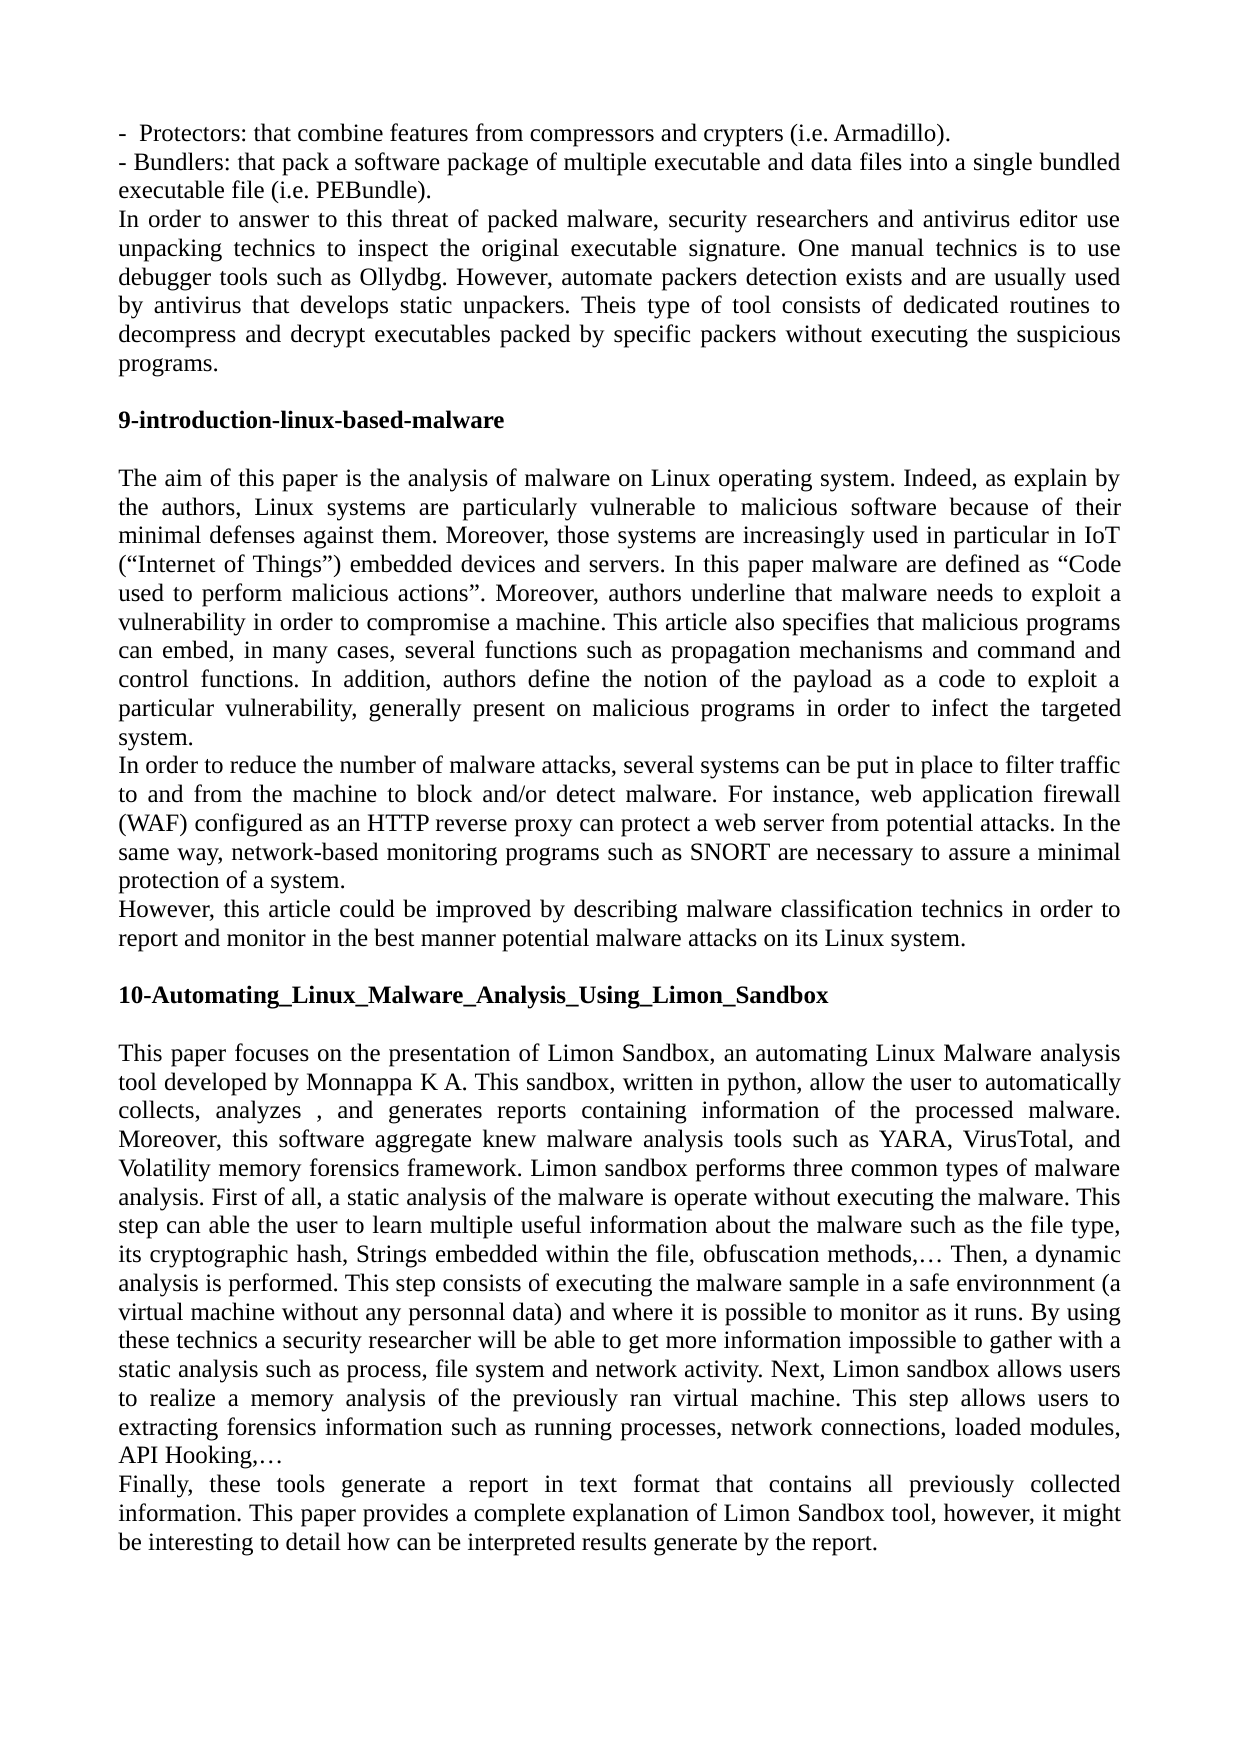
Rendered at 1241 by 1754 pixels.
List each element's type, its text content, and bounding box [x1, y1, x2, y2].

text Finally, these tools generate a report in text format that contains all previously collected information. This paper provides a complete explanation of Limon Sandbox tool, however, it might be interesting to detail how can be interpreted results generate by the report. [118, 1469, 1122, 1556]
text The aim of this paper is the analysis of malware on Linux operating system. Indeed, as explain by the authors, Linux systems are particularly vulnerable to malicious software because of their minimal defenses against them. Moreover, those systems are increasingly used in particular in IoT (“Internet of Things”) embedded devices and servers. In this paper malware are defined as “Code used to perform malicious actions”. Moreover, authors underline that malware needs to exploit a vulnerability in order to compromise a machine. This article also specifies that malicious programs can embed, in many cases, several functions such as propagation mechanisms and command and control functions. In addition, authors define the notion of the payload as a code to exploit a particular vulnerability, generally present on malicious programs in order to infect the targeted system. [118, 463, 1122, 751]
text This paper focuses on the presentation of Limon Sandbox, an automating Linux Malware analysis tool developed by Monnappa K A. This sandbox, written in python, allow the user to automatically collects, analyzes , and generates reports containing information of the processed malware. Moreover, this software aggregate knew malware analysis tools such as YARA, VirusTotal, and Volatility memory forensics framework. Limon sandbox performs three common types of malware analysis. First of all, a static analysis of the malware is operate without executing the malware. This step can able the user to learn multiple useful information about the malware such as the file type, its cryptographic hash, Strings embedded within the file, obfuscation methods,… Then, a dynamic analysis is performed. This step consists of executing the malware sample in a safe environnment (a virtual machine without any personnal data) and where it is possible to monitor as it runs. By using these technics a security researcher will be able to get more information impossible to gather with a static analysis such as process, file system and network activity. Next, Limon sandbox allows users to realize a memory analysis of the previously ran virtual machine. This step allows users to extracting forensics information such as running processes, network connections, loaded modules, API Hooking,… [118, 1038, 1122, 1469]
text However, this article could be improved by describing malware classification technics in order to report and monitor in the best manner potential malware attacks on its Linux system. [118, 894, 1122, 952]
text In order to answer to this threat of packed malware, security researchers and antivirus editor use unpacking technics to inspect the original executable signature. One manual technics is to use debugger tools such as Ollydbg. However, automate packers detection exists and are usually used by antivirus that develops static unpackers. Theis type of tool consists of dedicated routines to decompress and decrypt executables packed by specific packers without executing the suspicious programs. [118, 204, 1122, 377]
text In order to reduce the number of malware attacks, several systems can be put in place to filter traffic to and from the machine to block and/or detect malware. For instance, web application firewall (WAF) configured as an HTTP reverse proxy can protect a web server from potential attacks. In the same way, network-based monitoring programs such as SNORT are necessary to assure a minimal protection of a system. [118, 751, 1122, 894]
text 10-Automating_Linux_Malware_Analysis_Using_Limon_Sandbox [118, 981, 1122, 1009]
text - Protectors: that combine features from compressors and crypters (i.e. Armadillo). [118, 118, 1122, 147]
text 9-introduction-linux-based-malware [118, 406, 1122, 434]
text - Bundlers: that pack a software package of multiple executable and data files into a single bundled executable file (i.e. PEBundle). [118, 147, 1122, 204]
